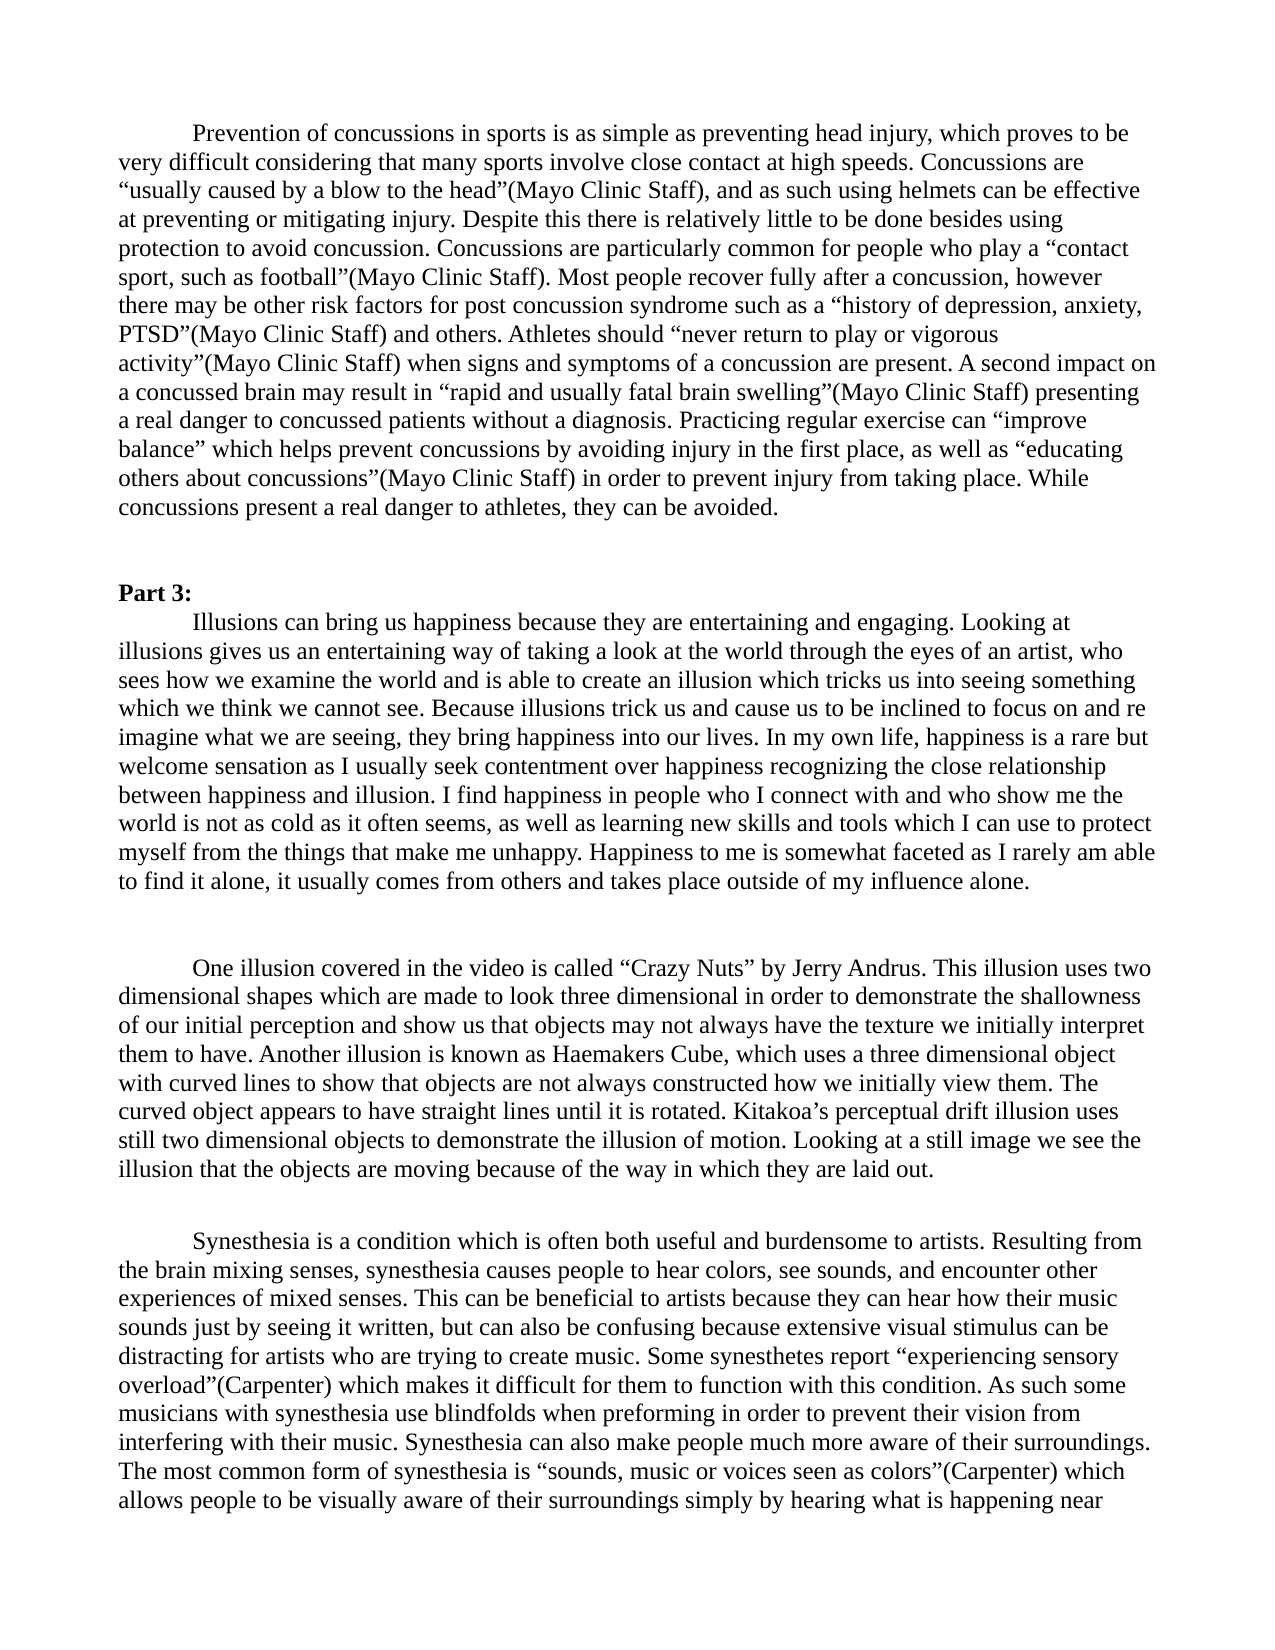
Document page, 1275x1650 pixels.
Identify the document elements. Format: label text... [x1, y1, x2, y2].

text Prevention of concussions in sports is as simple as preventing head injury, which proves to be very difficult considering that many sports involve close contact at high speeds. Concussions are “usually caused by a blow to the head”(Mayo Clinic Staff), and as such using helmets can be effective at preventing or mitigating injury. Despite this there is relatively little to be done besides using protection to avoid concussion. Concussions are particularly common for people who play a “contact sport, such as football”(Mayo Clinic Staff). Most people recover fully after a concussion, however there may be other risk factors for post concussion syndrome such as a “history of depression, anxiety, PTSD”(Mayo Clinic Staff) and others. Athletes should “never return to play or vigorous activity”(Mayo Clinic Staff) when signs and symptoms of a concussion are present. A second impact on a concussed brain may result in “rapid and usually fatal brain swelling”(Mayo Clinic Staff) presenting a real danger to concussed patients without a diagnosis. Practicing regular exercise can “improve balance” which helps prevent concussions by avoiding injury in the first place, as well as “educating others about concussions”(Mayo Clinic Staff) in order to prevent injury from taking place. While concussions present a real danger to athletes, they can be avoided. [118, 118, 1157, 521]
text One illusion covered in the video is called “Crazy Nuts” by Jerry Andrus. This illusion uses two dimensional shapes which are made to look three dimensional in order to demonstrate the shallowness of our initial perception and show us that objects may not always have the texture we initially interpret them to have. Another illusion is known as Haemakers Cube, which uses a three dimensional object with curved lines to show that objects are not always constructed how we initially view them. The curved object appears to have straight lines until it is rotated. Kitakoa’s perceptual drift illusion uses still two dimensional objects to demonstrate the illusion of motion. Looking at a still image we see the illusion that the objects are moving because of the way in which they are laid out. [118, 953, 1157, 1183]
text Part 3: Illusions can bring us happiness because they are entertaining and engaging. Looking at illusions gives us an entertaining way of taking a look at the world through the eyes of an artist, who sees how we examine the world and is able to create an illusion which tricks us into seeing something which we think we cannot see. Because illusions trick us and cause us to be inclined to focus on and re imagine what we are seeing, they bring happiness into our lives. In my own life, happiness is a rare but welcome sensation as I usually seek contentment over happiness recognizing the close relationship between happiness and illusion. I find happiness in people who I connect with and who show me the world is not as cold as it often seems, as well as learning new skills and tools which I can use to protect myself from the things that make me unhappy. Happiness to me is somewhat faceted as I rarely am able to find it alone, it usually comes from others and takes place outside of my influence alone. [118, 578, 1157, 895]
text Synesthesia is a condition which is often both useful and burdensome to artists. Resulting from the brain mixing senses, synesthesia causes people to hear colors, see sounds, and encounter other experiences of mixed senses. This can be beneficial to artists because they can hear how their music sounds just by seeing it written, but can also be confusing because extensive visual stimulus can be distracting for artists who are trying to create music. Some synesthetes report “experiencing sensory overload”(Carpenter) which makes it difficult for them to function with this condition. As such some musicians with synesthesia use blindfolds when preforming in order to prevent their vision from interfering with their music. Synesthesia can also make people much more aware of their surroundings. The most common form of synesthesia is “sounds, music or voices seen as colors”(Carpenter) which allows people to be visually aware of their surroundings simply by hearing what is happening near [118, 1226, 1157, 1513]
